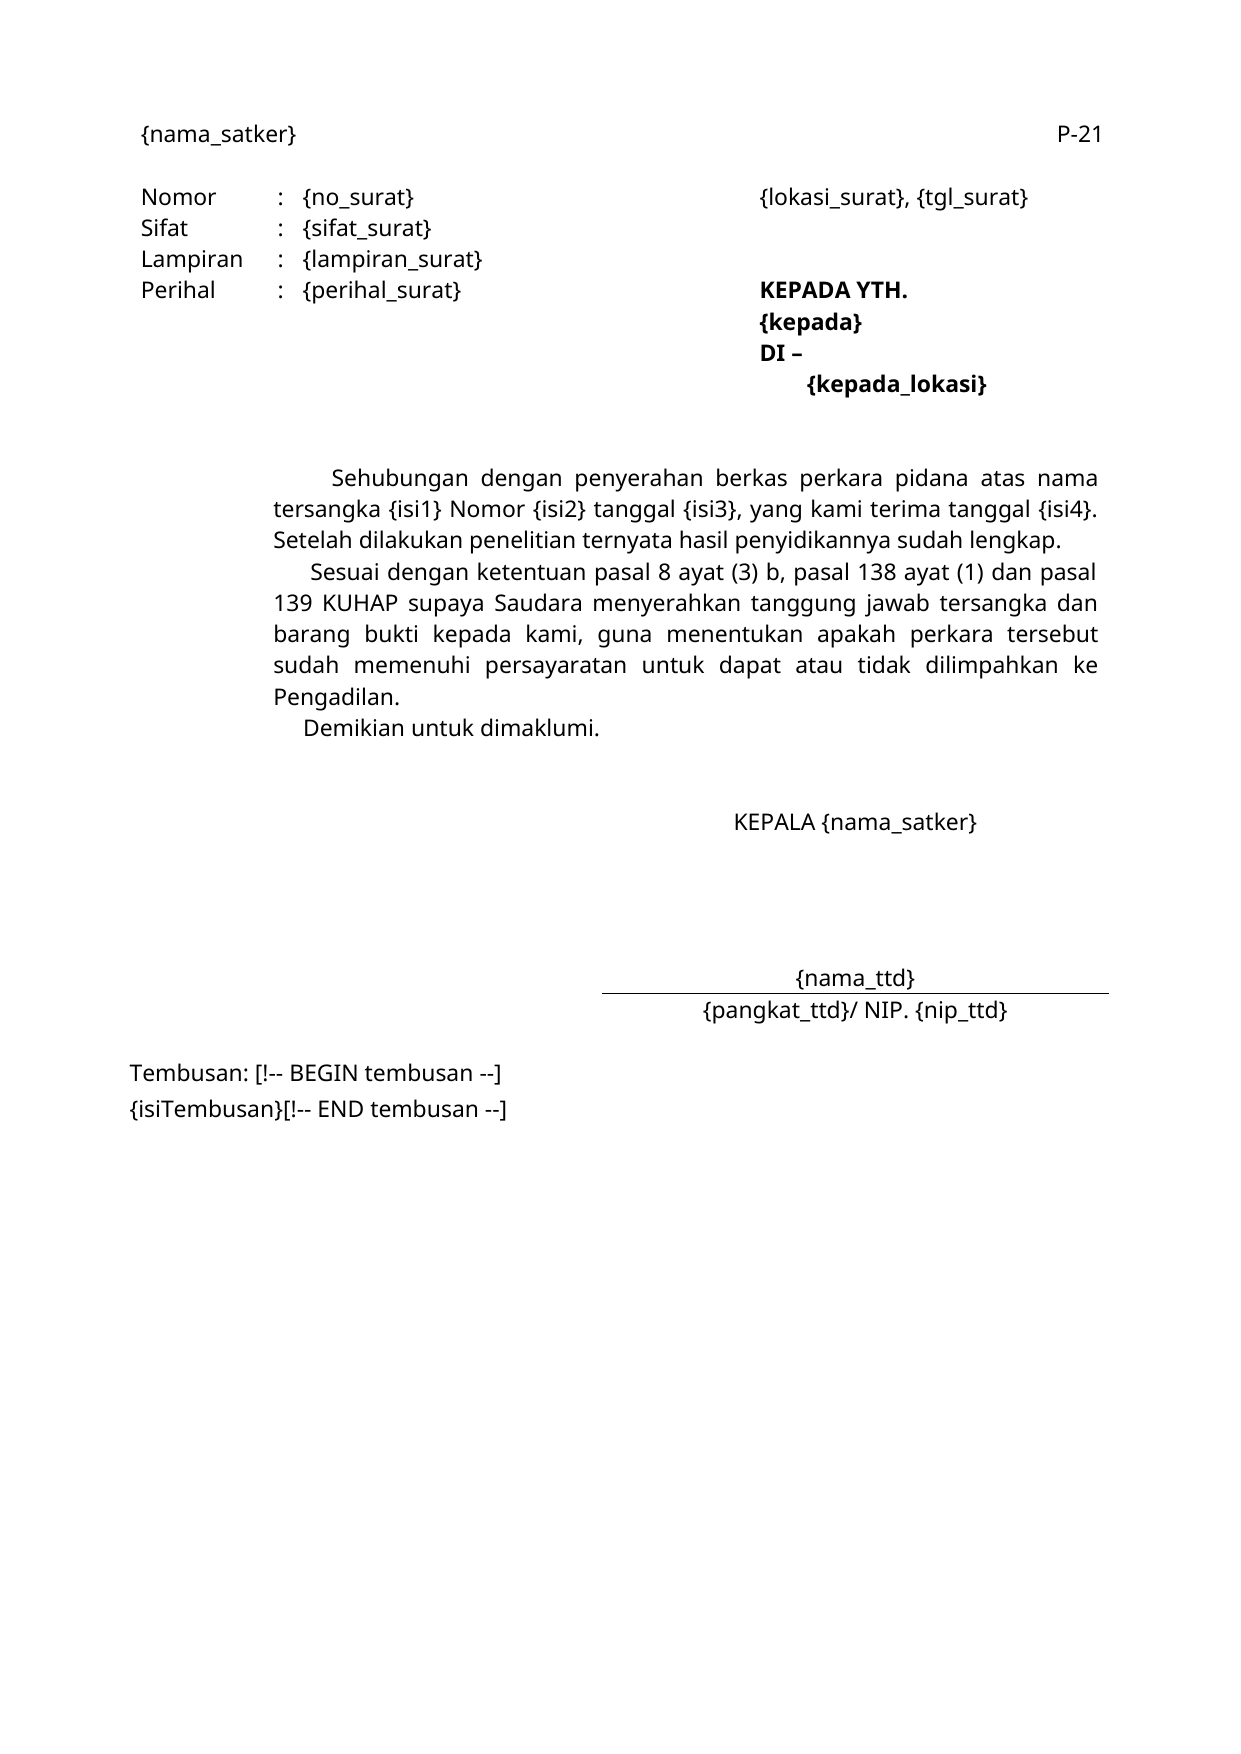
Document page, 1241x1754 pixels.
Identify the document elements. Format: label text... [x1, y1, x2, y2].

table_header {nama_satker} [129, 118, 853, 149]
table_cell [118, 462, 1117, 806]
table_cell [748, 212, 1111, 243]
table_cell KEPADA YTH. {kepada} DI – {kepada_lokasi} [748, 274, 1111, 399]
table_cell [118, 962, 1117, 1057]
table_cell {perihal_surat} [291, 274, 646, 399]
table_header [853, 118, 912, 149]
table_cell : [276, 212, 291, 243]
table_cell {pangkat_ttd}/ NIP. {nip_ttd} [602, 994, 1109, 1025]
table_header Sehubungan dengan penyerahan berkas perkara pidana atas nama tersangka {isi1} Nomor {isi2} tanggal {isi3}, yang kami terima tanggal {isi4}. Setelah dilakukan penelitian ternyata hasil penyidikannya sudah lengkap. Sesuai dengan ketentuan pasal 8 ayat (3) b, pasal 138 ayat (1) dan pasal 139 KUHAP supaya Saudara menyerahkan tanggung jawab tersangka dan barang bukti kepada kami, guna menentukan apakah perkara tersebut sudah memenuhi persayaratan untuk dapat atau tidak dilimpahkan ke Pengadilan. Demikian untuk dimaklumi. [262, 462, 1110, 743]
table_cell [646, 243, 748, 274]
table_cell [118, 806, 1117, 868]
table_cell Sifat [129, 212, 276, 243]
table_cell Perihal [129, 274, 276, 399]
table_cell [646, 212, 748, 243]
table_cell [118, 868, 1117, 962]
table_cell : [276, 243, 291, 274]
table_header Nomor [129, 181, 276, 212]
table_cell [646, 274, 748, 399]
table_cell {sifat_surat} [291, 212, 646, 243]
table_cell Tembusan: [!-- BEGIN tembusan --] {isiTembusan}[!-- END tembusan --] [118, 1057, 1117, 1124]
table_cell [118, 181, 1117, 462]
table_cell Lampiran [129, 243, 276, 274]
table_cell : [276, 274, 291, 399]
table_header {no_surat} [291, 181, 646, 212]
table_header [118, 118, 1117, 181]
table_header P-21 [912, 118, 1115, 149]
table_header : [276, 181, 291, 212]
table_header KEPALA {nama_satker} [602, 806, 1109, 837]
table_header {lokasi_surat}, {tgl_surat} [748, 181, 1111, 212]
table_cell [748, 243, 1111, 274]
table_cell {lampiran_surat} [291, 243, 646, 274]
table_header [646, 181, 748, 212]
table_header {nama_ttd} [602, 962, 1109, 993]
